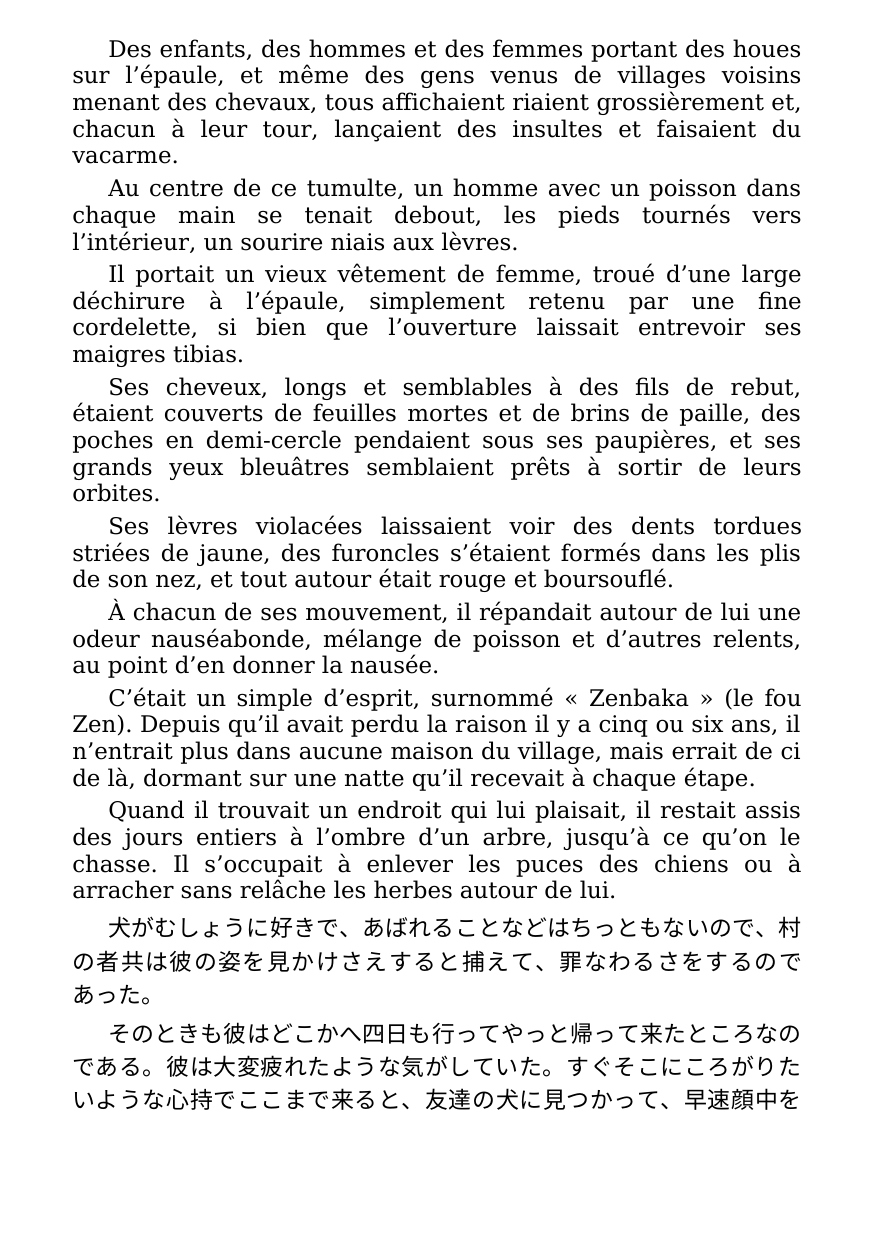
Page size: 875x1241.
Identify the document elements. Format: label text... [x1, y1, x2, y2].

text Des enfants, des hommes et des femmes portant des houes sur l’épaule, et même des gens venus de villages voisins menant des chevaux, tous affichaient riaient grossièrement et, chacun à leur tour, lançaient des insultes et faisaient du vacarme. [72, 36, 802, 169]
text Quand il trouvait un endroit qui lui plaisait, il restait assis des jours entiers à l’ombre d’un arbre, jusqu’à ce qu’on le chasse. Il s’occupait à enlever les puces des chiens ou à arracher sans relâche les herbes autour de lui. [72, 798, 802, 904]
text C’était un simple d’esprit, surnommé « Zenbaka » (le fou Zen). Depuis qu’il avait perdu la raison il y a cinq ou six ans, il n’entrait plus dans aucune maison du village, mais errait de ci de là, dormant sur une natte qu’il recevait à chaque étape. [72, 685, 802, 792]
text Ses cheveux, longs et semblables à des fils de rebut, étaient couverts de feuilles mortes et de brins de paille, des poches en demi-cercle pendaient sous ses paupières, et ses grands yeux bleuâtres semblaient prêts à sortir de leurs orbites. [72, 374, 802, 507]
text そのときも彼はどこかへ四日も行ってやっと帰って来たところなのである。彼は大変疲れたような気がしていた。すぐそこにころがりたいような心持でここまで来ると、友達の犬に見つかって、早速顔中を [72, 1016, 802, 1116]
text Au centre de ce tumulte, un homme avec un poisson dans chaque main se tenait debout, les pieds tournés vers l’intérieur, un sourire niais aux lèvres. [72, 175, 802, 255]
text 犬がむしょうに好きで、あばれることなどはちっともないので、村の者共は彼の姿を見かけさえすると捕えて、罪なわるさをするのであった。 [72, 910, 802, 1010]
text Il portait un vieux vêtement de femme, troué d’une large déchirure à l’épaule, simplement retenu par une fine cordelette, si bien que l’ouverture laissait entrevoir ses maigres tibias. [72, 261, 802, 368]
text Ses lèvres violacées laissaient voir des dents tordues striées de jaune, des furoncles s’étaient formés dans les plis de son nez, et tout autour était rouge et boursouflé. [72, 513, 802, 593]
text À chacun de ses mouvement, il répandait autour de lui une odeur nauséabonde, mélange de poisson et d’autres relents, au point d’en donner la nausée. [72, 599, 802, 679]
